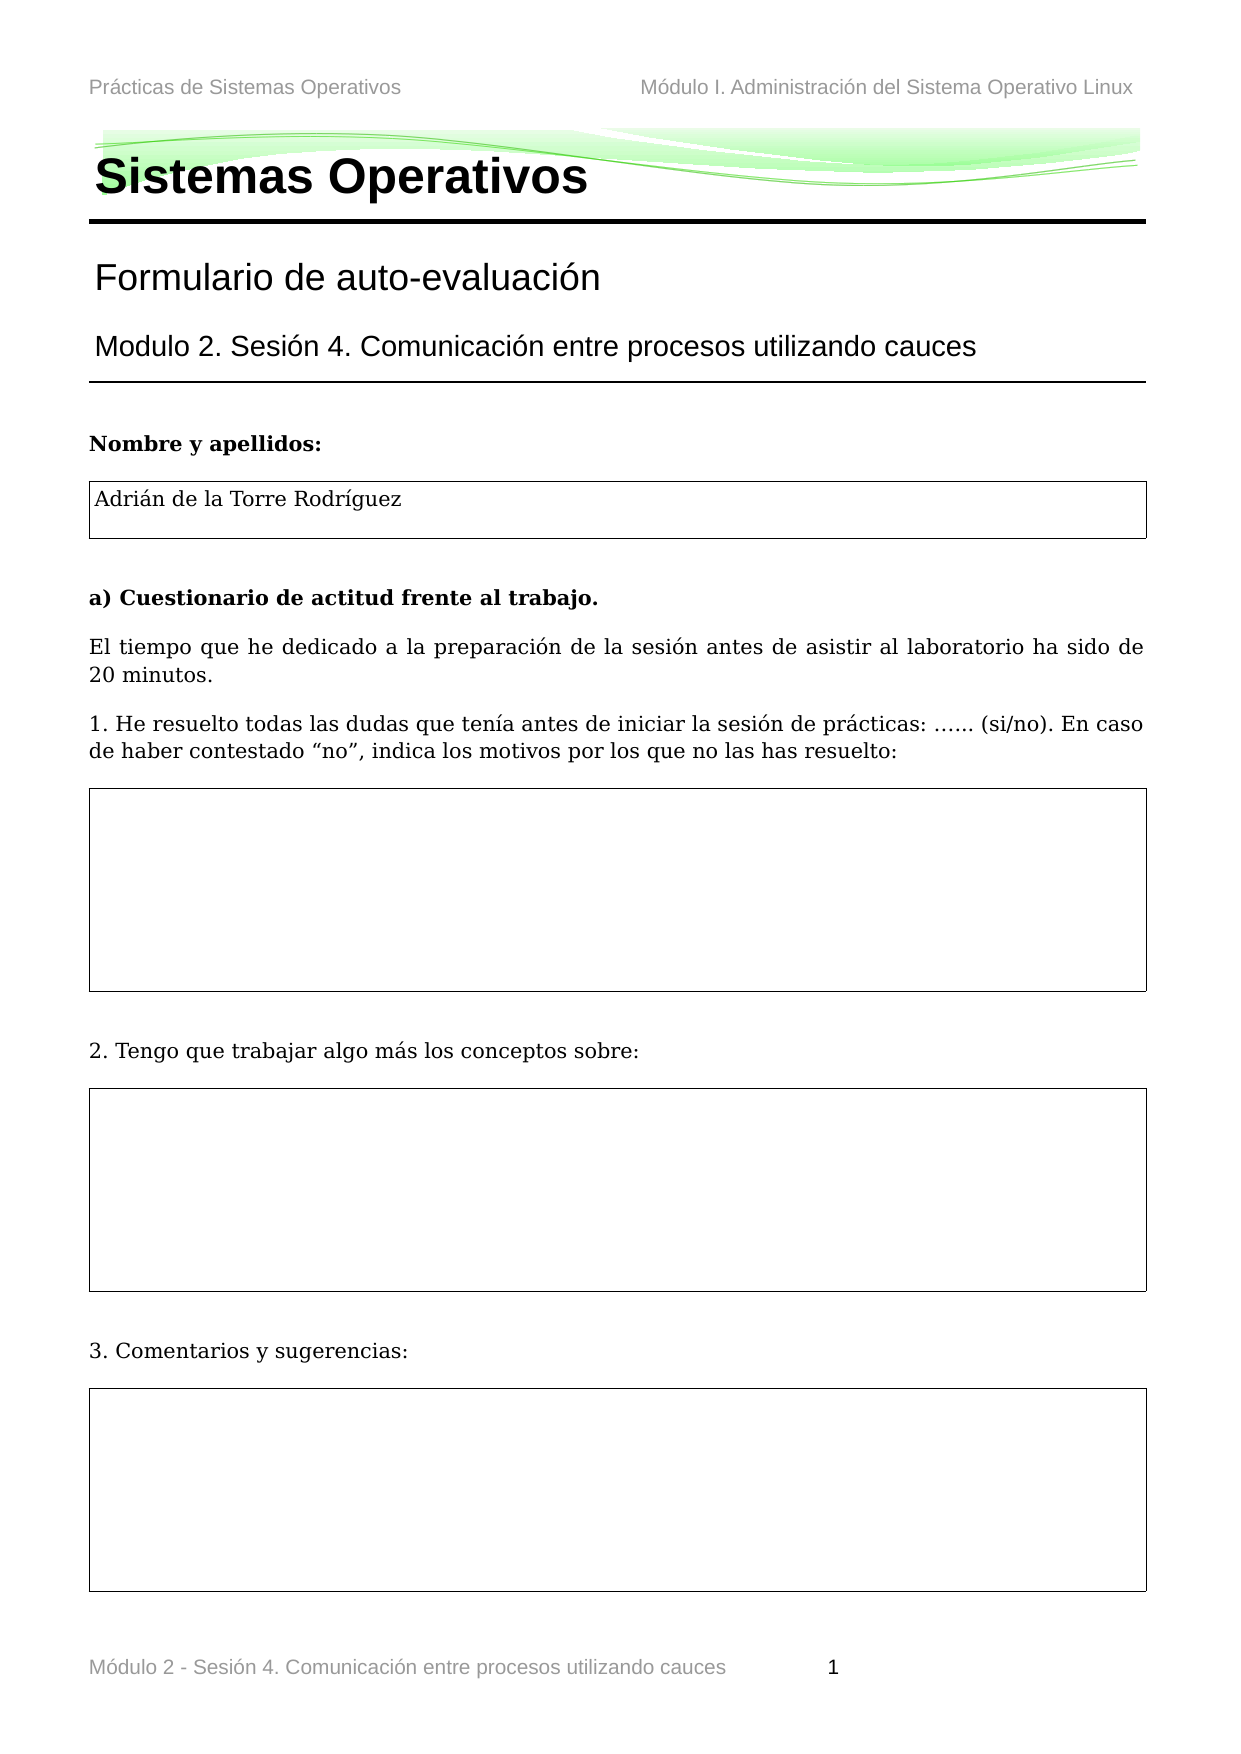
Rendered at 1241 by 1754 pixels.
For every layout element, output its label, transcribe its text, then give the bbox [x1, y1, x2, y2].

picture [94, 128, 1141, 195]
table_header [90, 1089, 1146, 1291]
text 1. He resuelto todas las dudas que tenía antes de iniciar la sesión de prácticas: …... (si/no). En caso de haber contestado “no”, indica los motivos por los que no las has resuelto: [89, 712, 1146, 764]
table_header Adrián de la Torre Rodríguez [90, 482, 1146, 537]
table_header Formulario de auto-evaluación Modulo 2. Sesión 4. Comunicación entre procesos utilizando cauces [89, 224, 1146, 381]
text 2. Tengo que trabajar algo más los conceptos sobre: [89, 1039, 1146, 1064]
table_header Sistemas Operativos [89, 123, 1146, 219]
text Nombre y apellidos: [89, 432, 1146, 456]
table_header [90, 789, 1146, 991]
table_header [90, 1389, 1146, 1591]
text a) Cuestionario de actitud frente al trabajo. [89, 586, 1146, 611]
text El tiempo que he dedicado a la preparación de la sesión antes de asistir al laboratorio ha sido de 20 minutos. [89, 635, 1146, 687]
text 3. Comentarios y sugerencias: [89, 1339, 1146, 1364]
picture [376, 171, 387, 189]
